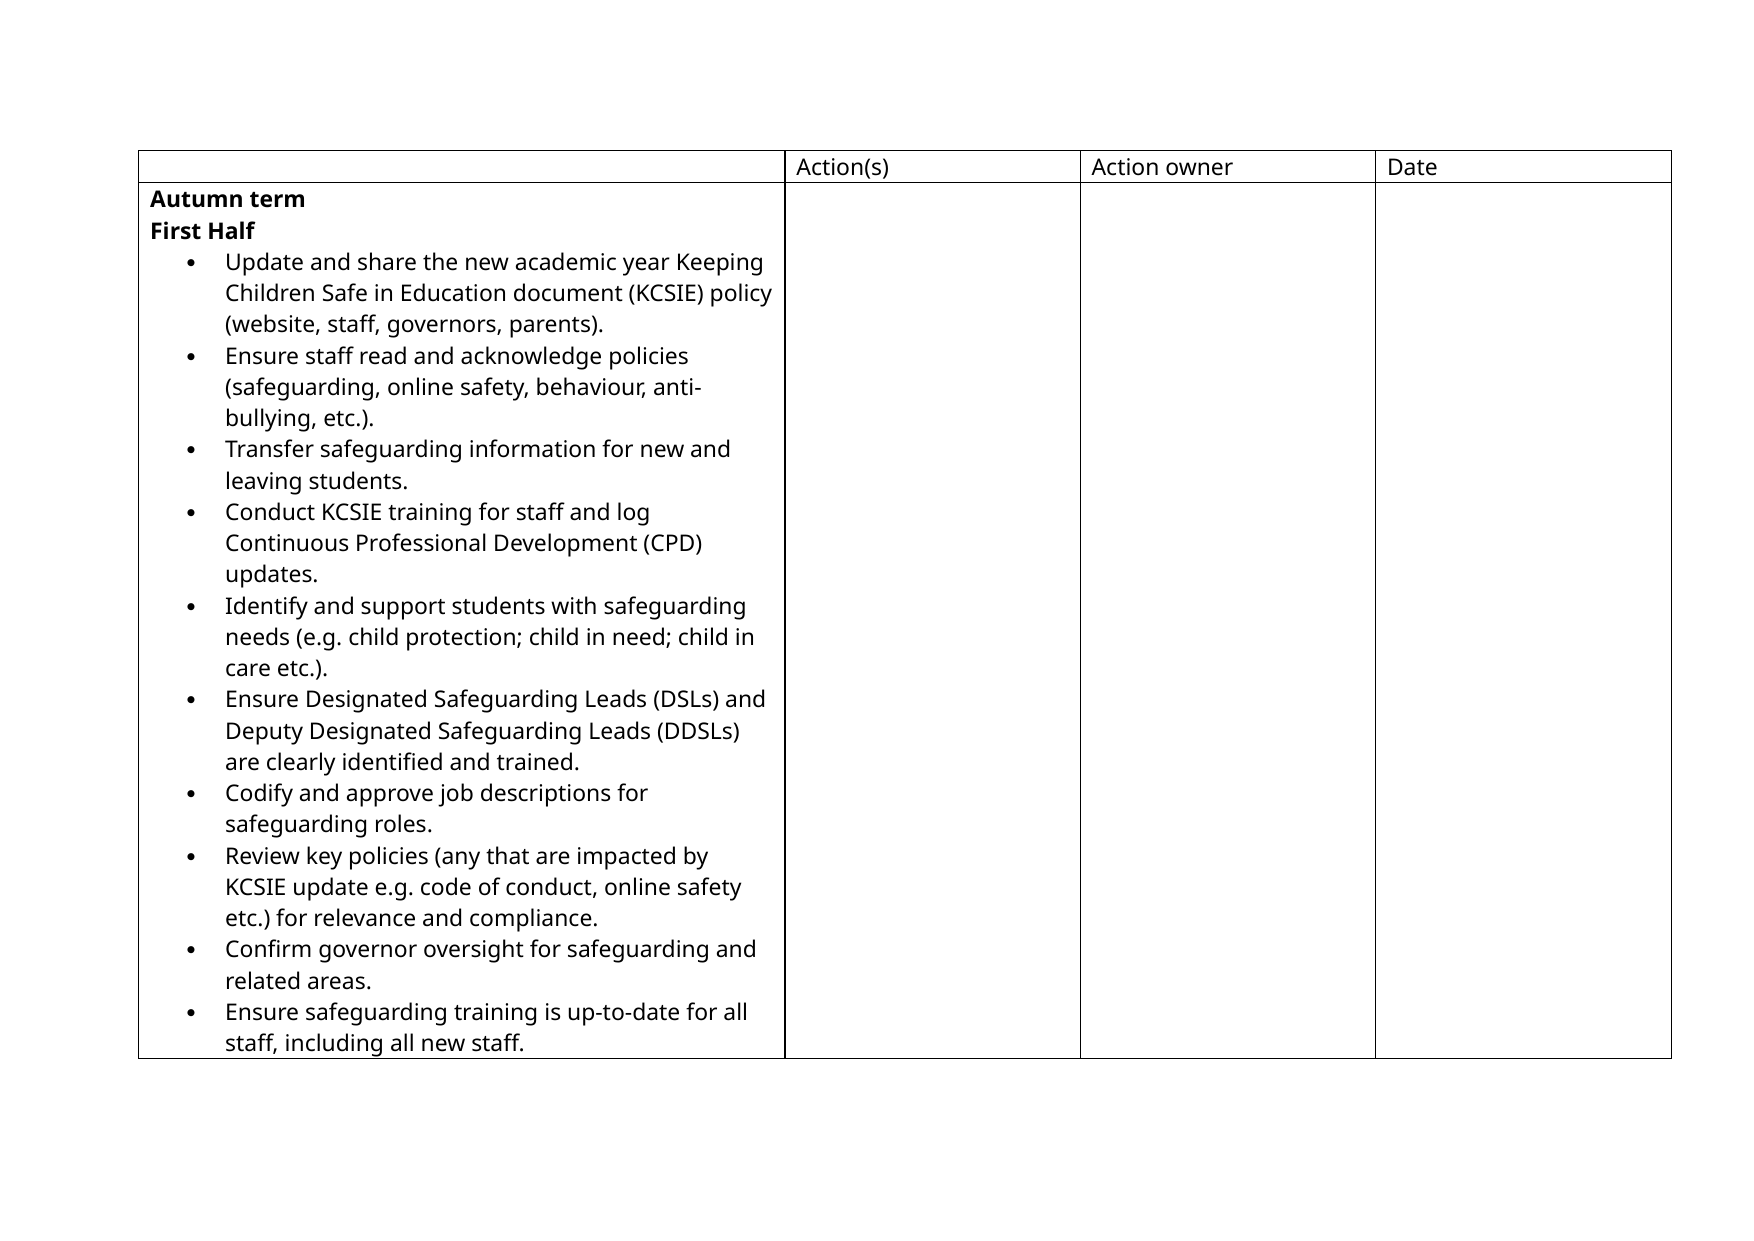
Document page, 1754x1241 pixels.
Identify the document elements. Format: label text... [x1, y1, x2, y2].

table_cell [1081, 183, 1375, 1058]
table_header Date [1376, 151, 1671, 182]
table_cell [1376, 183, 1671, 1058]
table_header Action(s) [786, 151, 1080, 182]
table_header Action owner [1081, 151, 1375, 182]
table_header [139, 151, 784, 182]
table_cell [786, 183, 1080, 1058]
table_cell Autumn term First Half Update and share the new academic year Keeping Children Safe in Education document (KCSIE) policy (website, staff, governors, parents). Ensure staff read and acknowledge policies (safeguarding, online safety, behaviour, anti-bullying, etc.). Transfer safeguarding information for new and leaving students. Conduct KCSIE training for staff and log Continuous Professional Development (CPD) updates. Identify and support students with safeguarding needs (e.g. child protection; child in need; child in care etc.). Ensure Designated Safeguarding Leads (DSLs) and Deputy Designated Safeguarding Leads (DDSLs) are clearly identified and trained. Codify and approve job descriptions for safeguarding roles. Review key policies (any that are impacted by KCSIE update e.g. code of conduct, online safety etc.) for relevance and compliance. Confirm governor oversight for safeguarding and related areas. Ensure safeguarding training is up-to-date for all staff, including all new staff. Audit medical display board, care plans, and training logs (those resources containing school community medical needs and procedures) Refresh safeguarding materials in school (posters, policies, helplines). Plan student safeguarding assemblies and awareness initiatives. Conduct a school safeguarding walk (with, for example, headteacher, DSL, safeguarding governor) to assess visibility of support resources. Check/update Single Central Record (SCR), personnel files, and volunteer compliance. Monitor attendance, training, and staff/student safeguarding concerns. Schedule safeguarding governor meetings and local authority audits. Publish safeguarding updates for parents. Prepare for Anti-Bullying Week and relevant awareness campaigns. [139, 183, 784, 1058]
